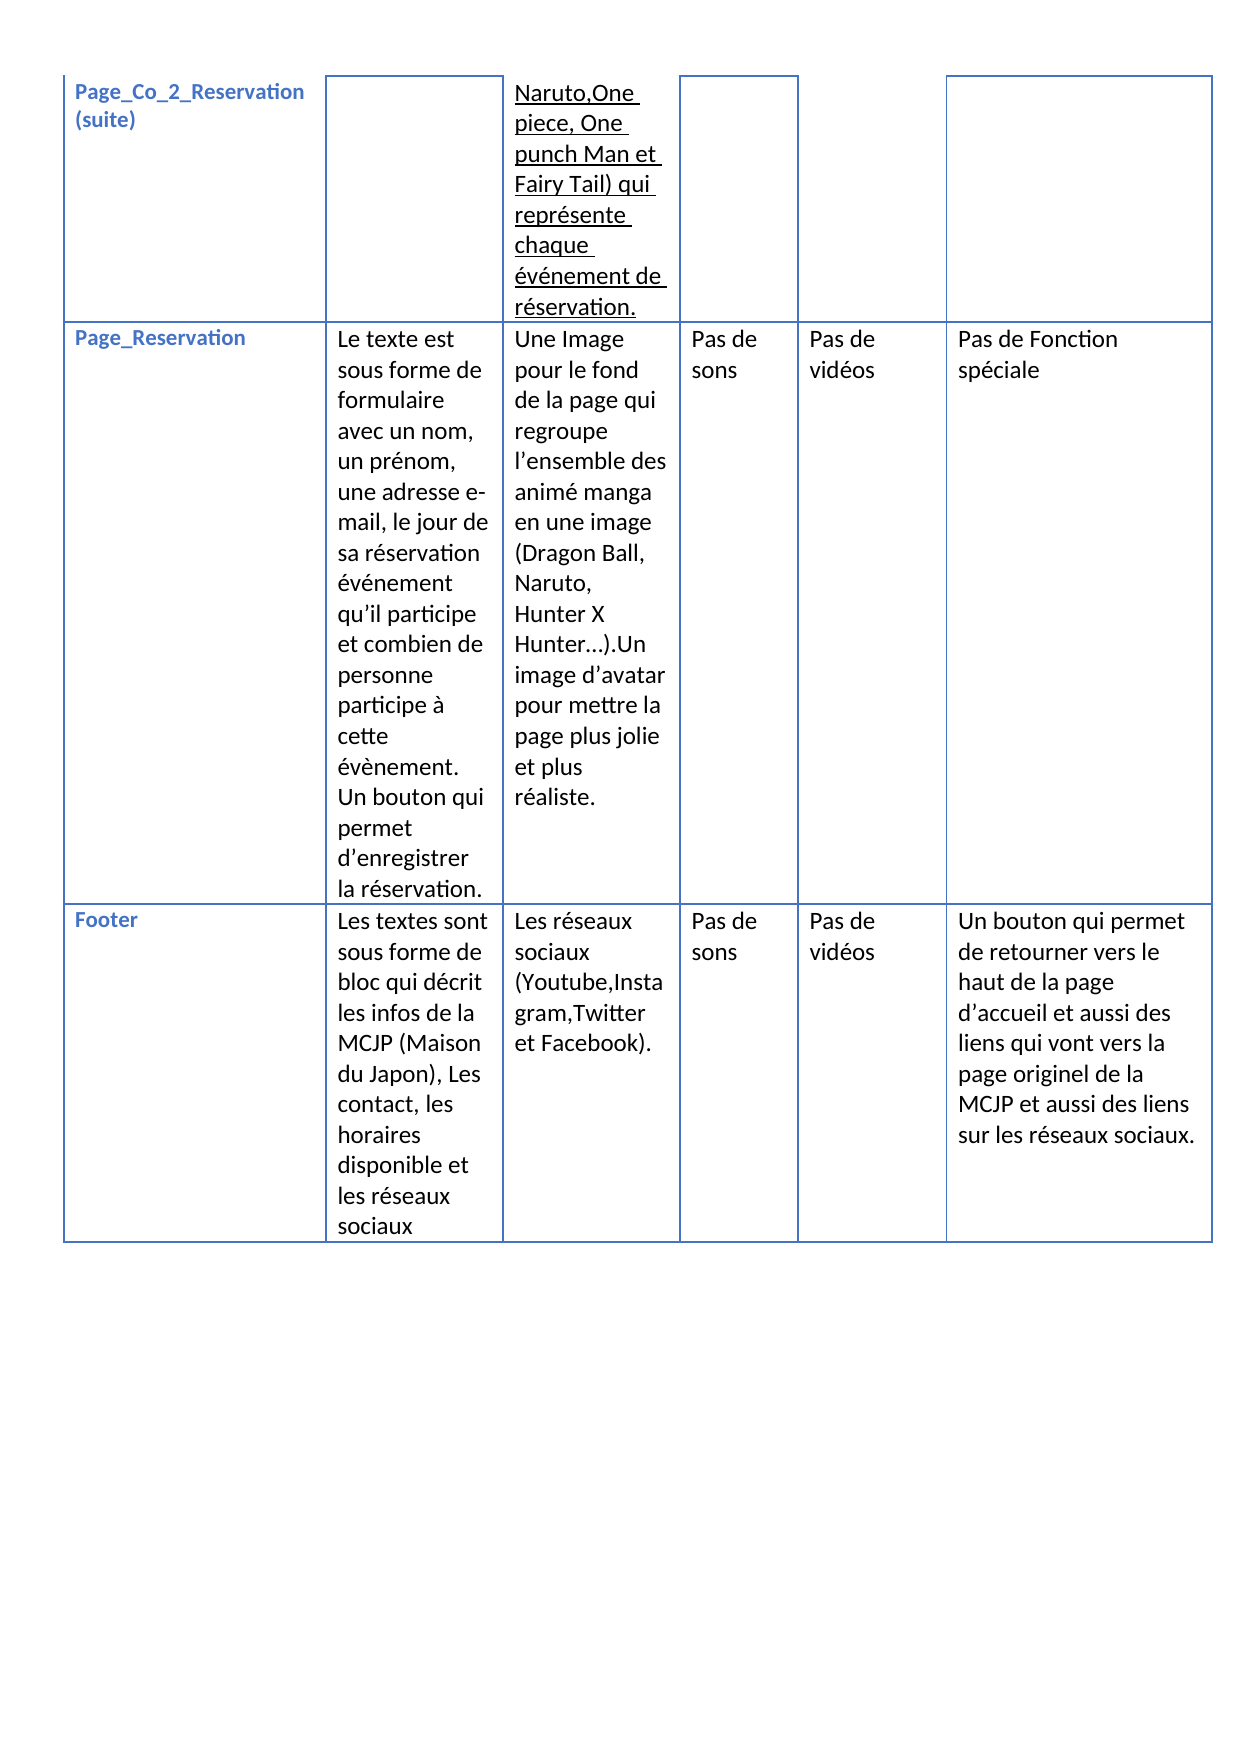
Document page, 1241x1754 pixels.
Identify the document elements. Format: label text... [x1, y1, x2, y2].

table_cell Page_Reservation [65, 323, 325, 903]
table_cell Une Image pour le fond de la page qui regroupe l’ensemble des animé manga en une image (Dragon Ball, Naruto, Hunter X Hunter…).Un image d’avatar pour mettre la page plus jolie et plus réaliste. [504, 323, 679, 903]
table_cell Page_Co_2_Reservation (suite) [65, 75, 325, 321]
table_cell Le texte est sous forme de formulaire avec un nom, un prénom, une adresse e-mail, le jour de sa réservation événement qu’il participe et combien de personne participe à cette évènement. Un bouton qui permet d’enregistrer la réservation. [327, 323, 502, 903]
table_cell Les textes sont sous forme de bloc qui décrit les infos de la MCJP (Maison du Japon), Les contact, les horaires disponible et les réseaux sociaux [327, 905, 502, 1241]
table_cell Pas de sons [681, 323, 797, 903]
table_cell [327, 77, 502, 321]
table_cell [799, 75, 946, 321]
table_cell Pas de Fonction spéciale [947, 323, 1211, 903]
table_cell [947, 77, 1211, 321]
table_cell Pas de sons [681, 905, 797, 1241]
table_cell Pas de vidéos [799, 323, 946, 903]
table_cell Footer [65, 905, 325, 1241]
table_cell Pas de vidéos [799, 905, 946, 1241]
table_cell Les réseaux sociaux (Youtube,Instagram,Twitter et Facebook). [504, 905, 679, 1241]
table_cell [681, 77, 797, 321]
table_cell Un bouton qui permet de retourner vers le haut de la page d’accueil et aussi des liens qui vont vers la page originel de la MCJP et aussi des liens sur les réseaux sociaux. [947, 905, 1211, 1241]
table_cell Naruto,One piece, One punch Man et Fairy Tail) qui représente chaque événement de réservation. [504, 75, 679, 321]
